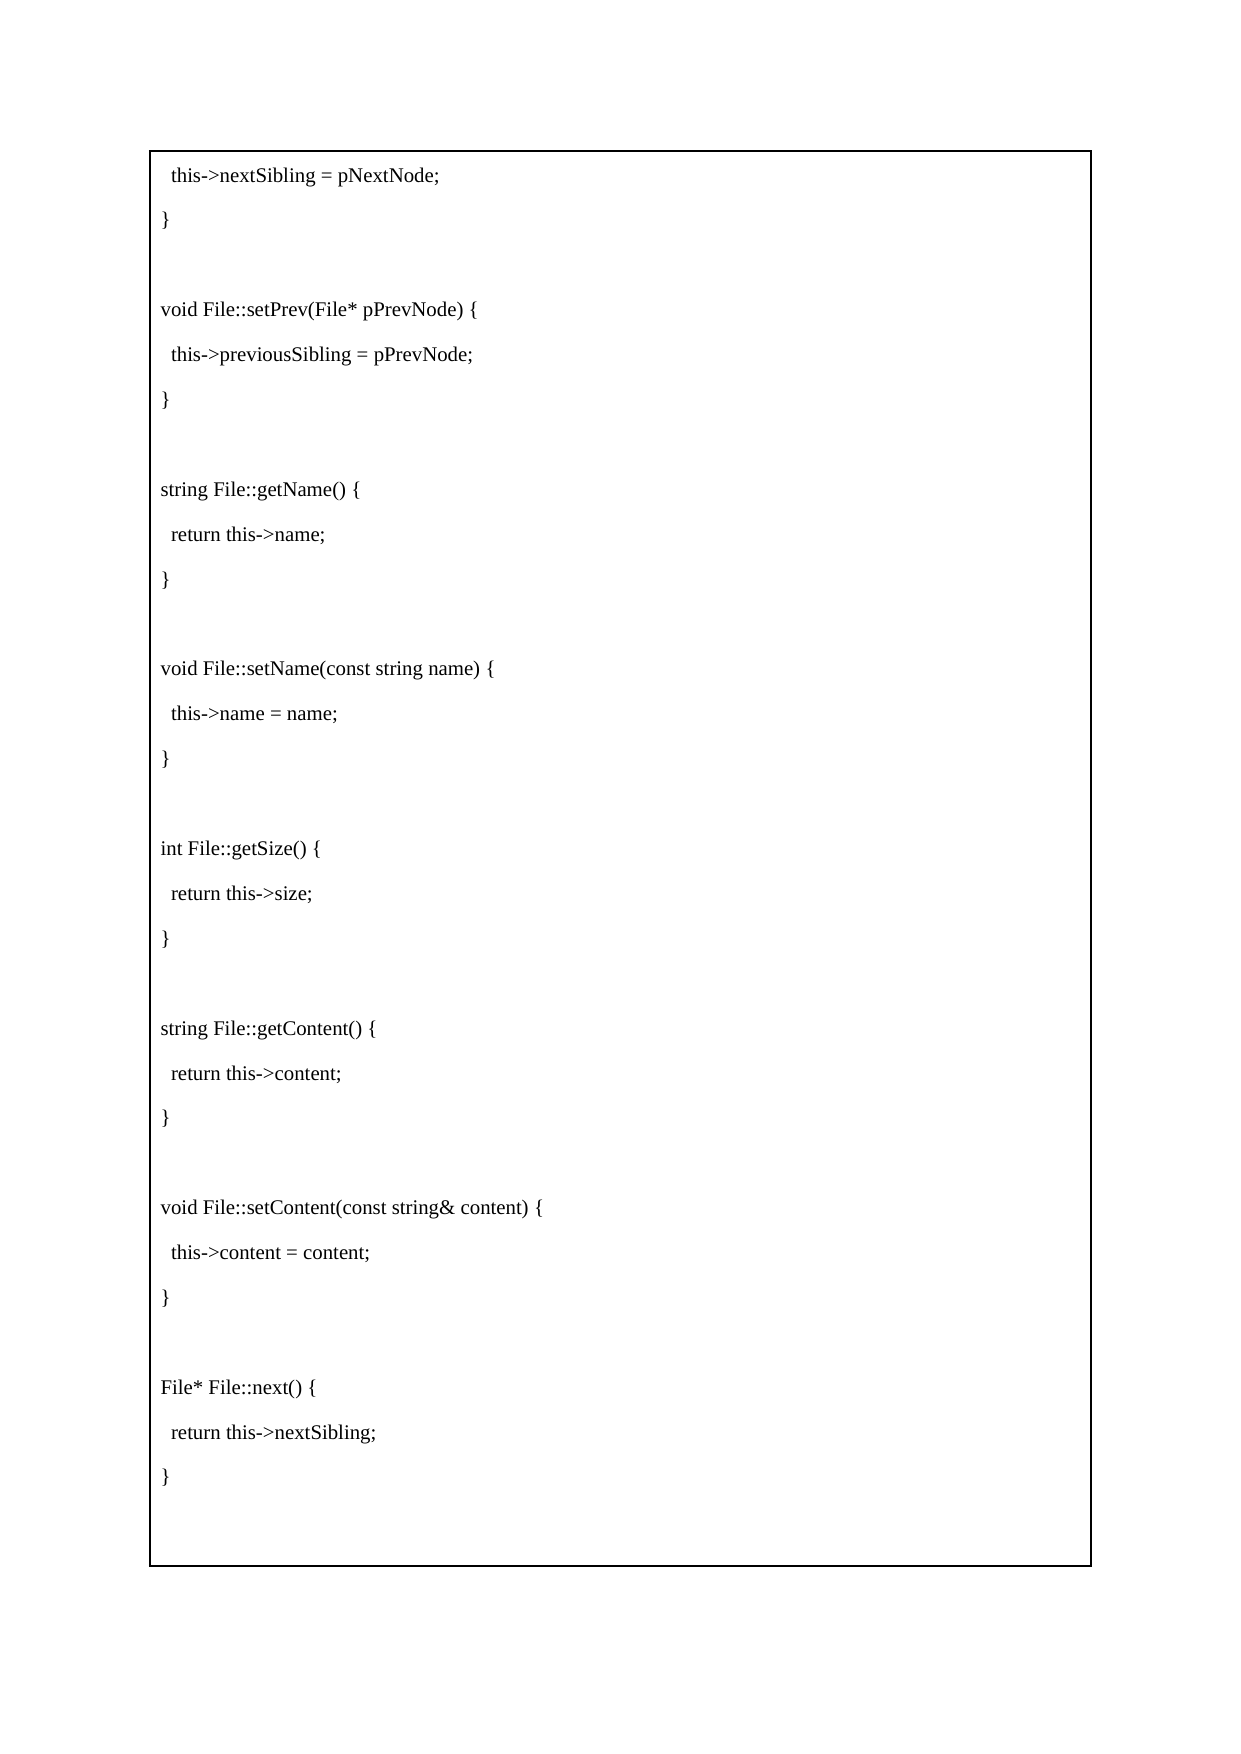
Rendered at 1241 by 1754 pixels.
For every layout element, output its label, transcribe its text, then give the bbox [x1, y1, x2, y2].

table_header this->nextSibling = pNextNode; } void File::setPrev(File* pPrevNode) { this->previousSibling = pPrevNode; } string File::getName() { return this->name; } void File::setName(const string name) { this->name = name; } int File::getSize() { return this->size; } string File::getContent() { return this->content; } void File::setContent(const string& content) { this->content = content; } File* File::next() { return this->nextSibling; } [151, 152, 1090, 1565]
